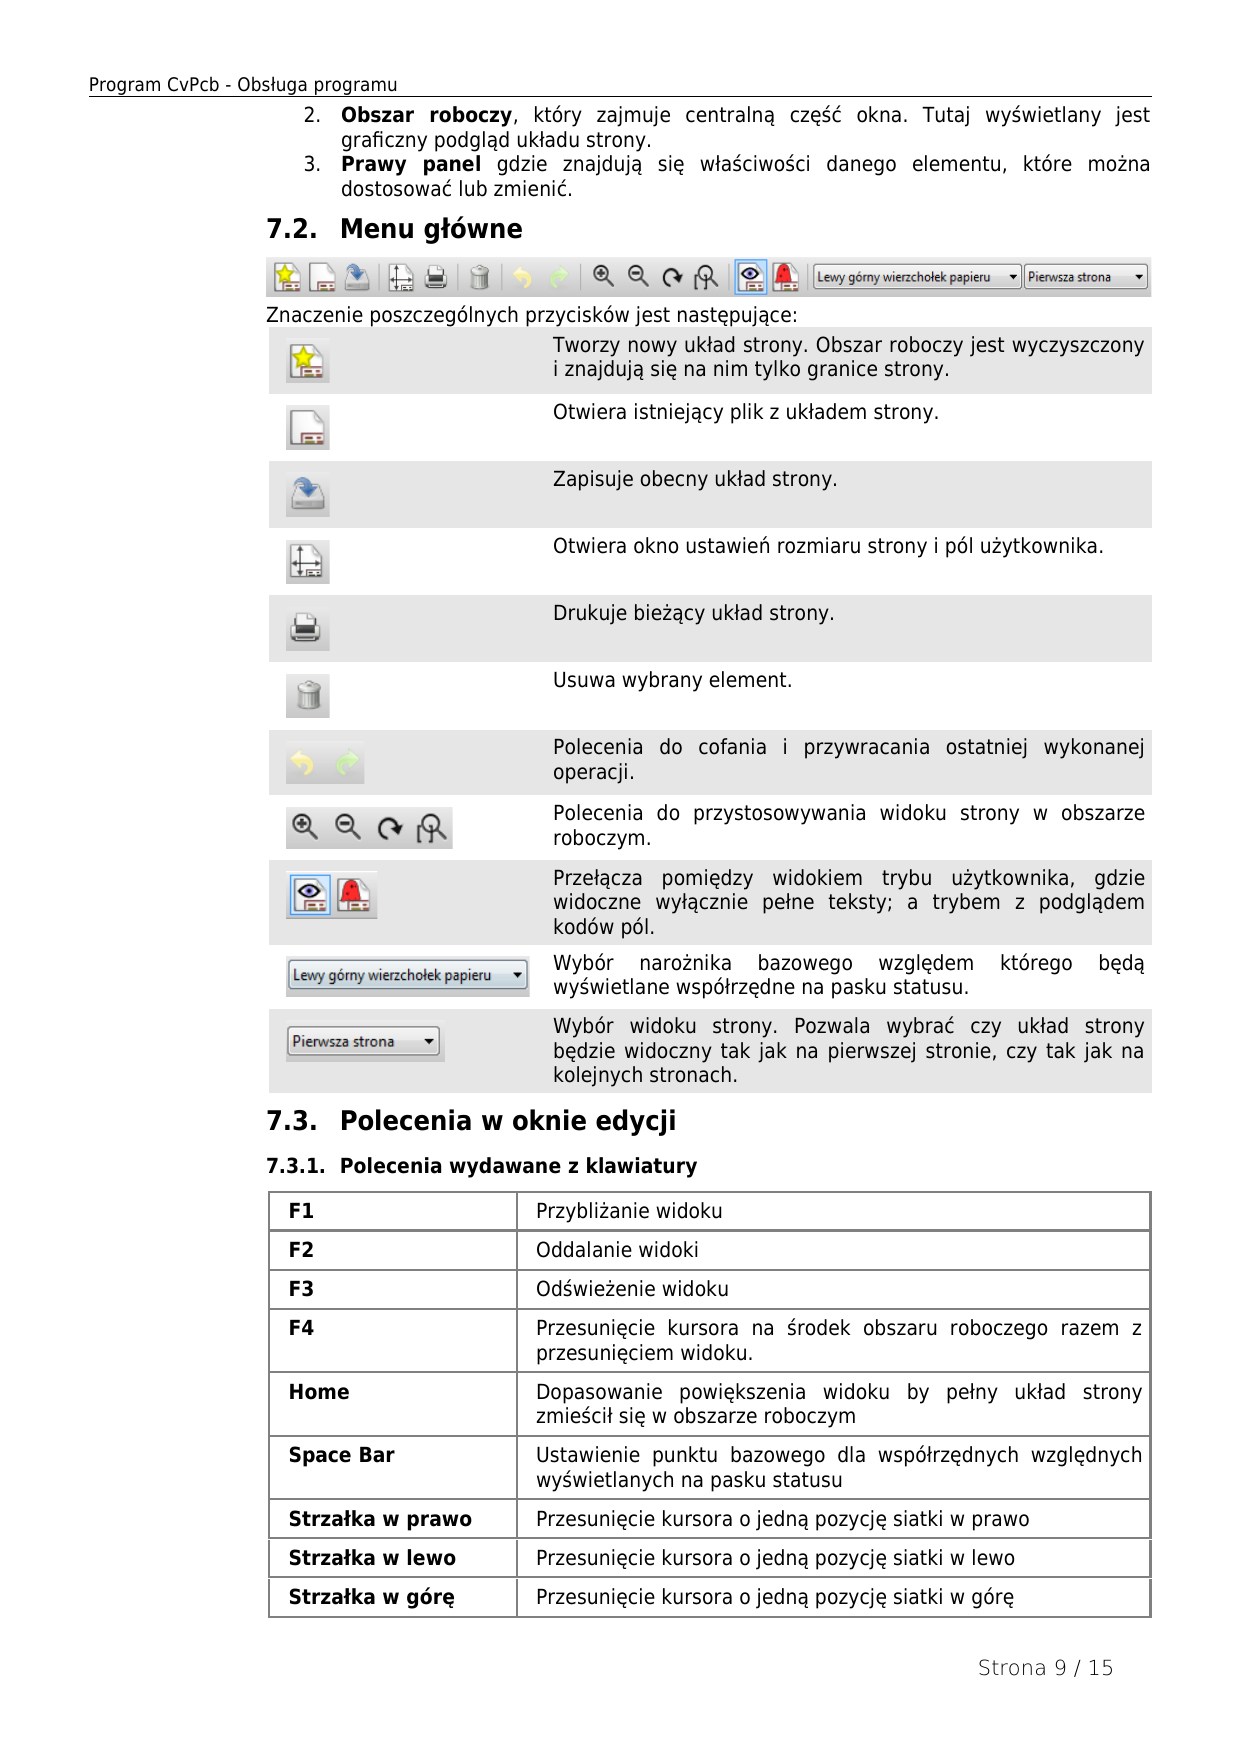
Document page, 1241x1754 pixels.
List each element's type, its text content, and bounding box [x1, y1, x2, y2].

table_cell Otwiera istniejący plik z układem strony. [535, 394, 1152, 461]
picture [286, 956, 530, 997]
subtitle Polecenia w oknie edycji [266, 1105, 1152, 1137]
table_cell Przełącza pomiędzy widokiem trybu użytkownika, gdzie widoczne wyłącznie pełne teksty; a trybem z podglądem kodów pól. [535, 860, 1152, 945]
picture [286, 1020, 445, 1062]
table_cell Wybór narożnika bazowego względem którego będą wyświetlane współrzędne na pasku statusu. [535, 945, 1152, 1008]
table_cell F2 [270, 1232, 516, 1269]
table_cell Przesunięcie kursora na środek obszaru roboczego razem z przesunięciem widoku. [518, 1310, 1149, 1371]
table_cell Usuwa wybrany element. [535, 663, 1152, 729]
table_cell Space Bar [270, 1437, 516, 1498]
picture [286, 871, 378, 919]
table_cell [269, 461, 535, 528]
table_cell [269, 528, 535, 595]
table_cell F4 [270, 1310, 516, 1371]
table_cell Przesunięcie kursora o jedną pozycję siatki w prawo [518, 1500, 1149, 1537]
picture [265, 256, 1152, 297]
table_cell Odświeżenie widoku [518, 1271, 1149, 1308]
table_header [269, 327, 535, 394]
picture [286, 741, 365, 784]
picture [286, 540, 330, 584]
table_cell [269, 595, 535, 662]
table_cell Dopasowanie powiększenia widoku by pełny układ strony zmieścił się w obszarze roboczym [518, 1373, 1149, 1435]
table_header Przybliżanie widoku [518, 1193, 1149, 1229]
table_cell [269, 394, 535, 461]
table_cell Strzałka w górę [270, 1579, 516, 1616]
table_cell Polecenia do cofania i przywracania ostatniej wykonanej operacji. [535, 730, 1152, 795]
picture [286, 338, 330, 383]
table_cell [269, 1009, 535, 1093]
table_cell [269, 730, 535, 795]
list Obszar roboczy, który zajmuje centralną część okna. Tutaj wyświetlany jest graficzny podgląd układu strony. [303, 103, 1152, 152]
table_cell Przesunięcie kursora o jedną pozycję siatki w lewo [518, 1540, 1149, 1576]
picture [286, 405, 330, 450]
table_cell [269, 663, 535, 729]
table_cell Polecenia do przystosowywania widoku strony w obszarze roboczym. [535, 795, 1152, 860]
list Prawy panel gdzie znajdują się właściwości danego elementu, które można dostosować lub zmienić. [303, 152, 1152, 201]
table_cell Wybór widoku strony. Pozwala wybrać czy układ strony będzie widoczny tak jak na pierwszej stronie, czy tak jak na kolejnych stronach. [535, 1009, 1152, 1093]
table_cell [269, 860, 535, 945]
table_cell Ustawienie punktu bazowego dla współrzędnych względnych wyświetlanych na pasku statusu [518, 1437, 1149, 1498]
table_cell F3 [270, 1271, 516, 1308]
picture [286, 472, 330, 517]
table_cell Drukuje bieżący układ strony. [535, 595, 1152, 662]
picture [286, 674, 330, 718]
table_header Tworzy nowy układ strony. Obszar roboczy jest wyczyszczony i znajdują się na nim tylko granice strony. [535, 327, 1152, 394]
table_cell Oddalanie widoki [518, 1232, 1149, 1269]
table_cell Strzałka w lewo [270, 1540, 516, 1576]
table_cell Zapisuje obecny układ strony. [535, 461, 1152, 528]
picture [286, 807, 453, 849]
table_cell Przesunięcie kursora o jedną pozycję siatki w górę [518, 1579, 1149, 1616]
table_header F1 [270, 1193, 516, 1229]
table_cell [269, 945, 535, 1008]
subtitle Polecenia wydawane z klawiatury [266, 1154, 1152, 1179]
text Znaczenie poszczególnych przycisków jest następujące: [266, 302, 1152, 327]
table_cell Home [270, 1373, 516, 1435]
table_cell Otwiera okno ustawień rozmiaru strony i pól użytkownika. [535, 528, 1152, 595]
table_cell Strzałka w prawo [270, 1500, 516, 1537]
picture [286, 607, 330, 651]
table_cell [269, 795, 535, 860]
subtitle Menu główne [266, 213, 1152, 244]
